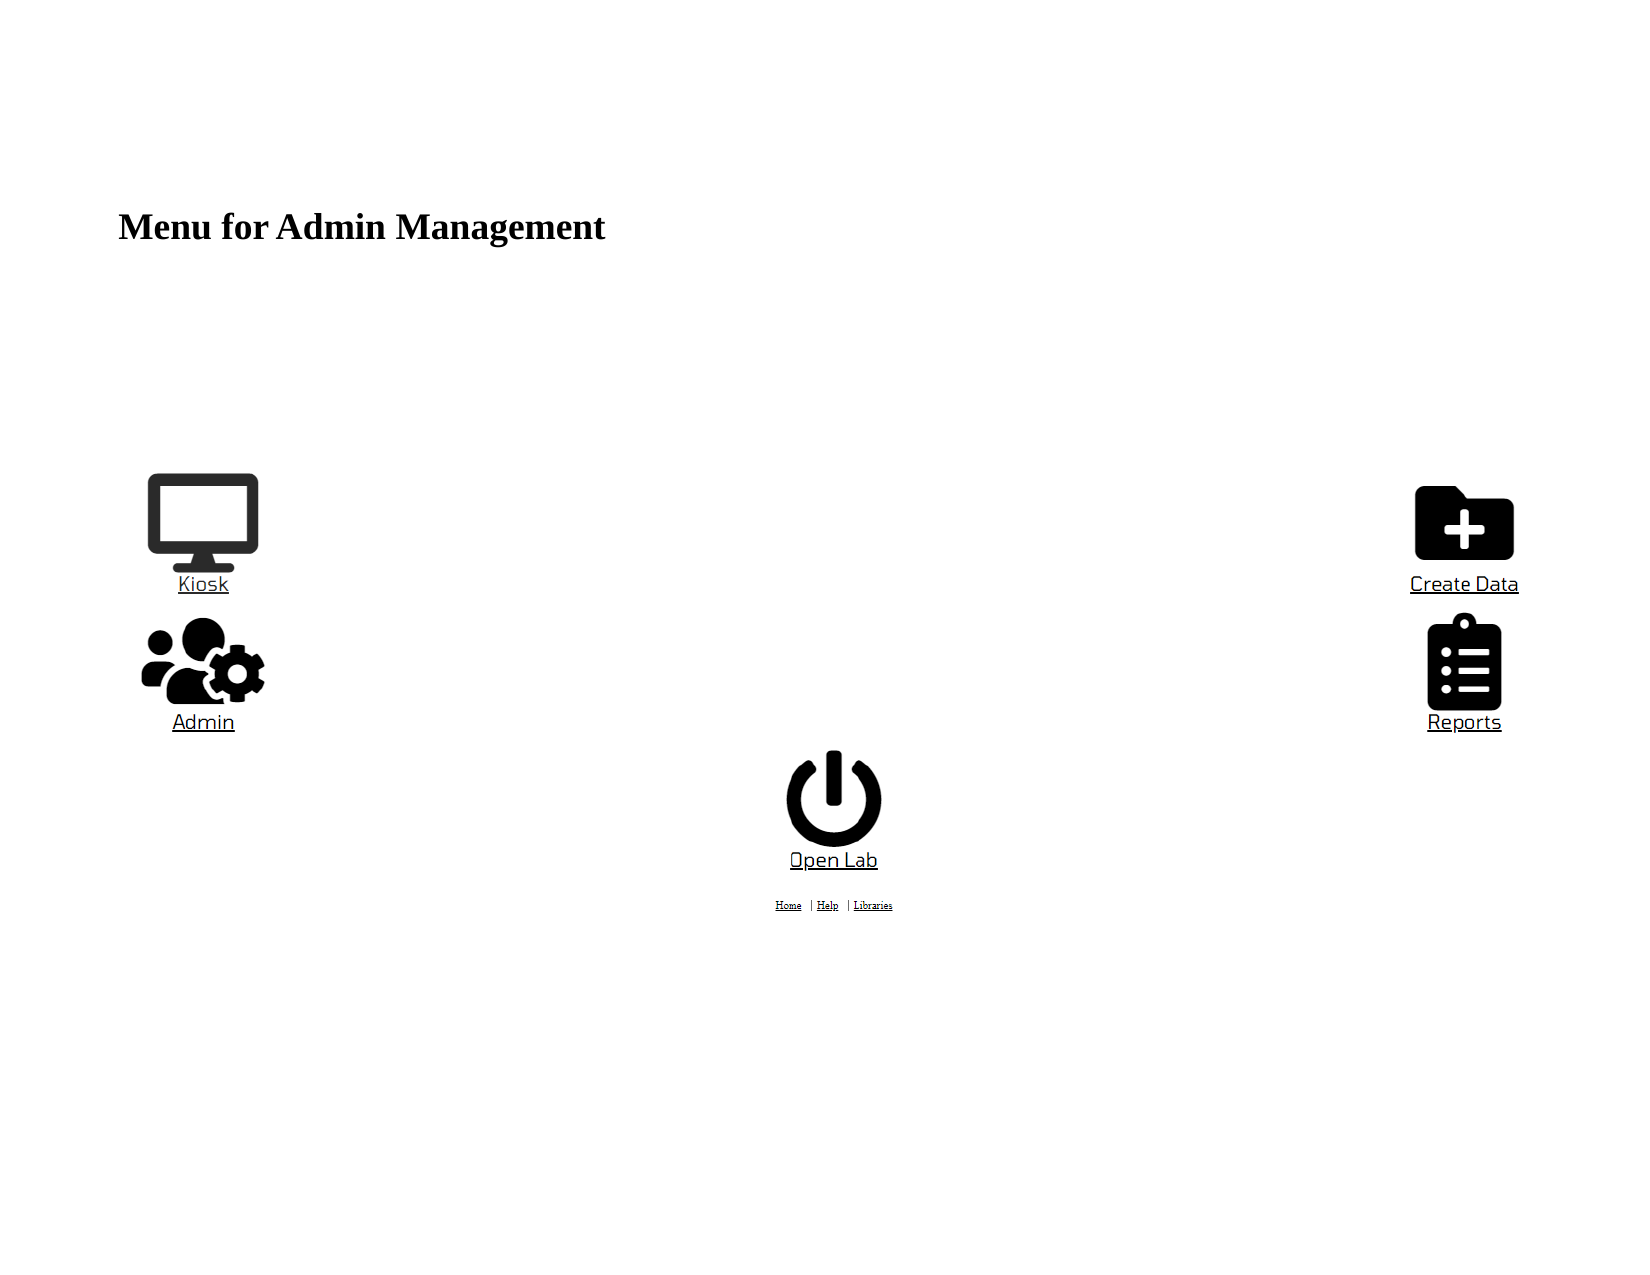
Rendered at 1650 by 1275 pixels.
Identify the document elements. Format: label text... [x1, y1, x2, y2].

text Menu for Admin Management [118, 204, 1532, 247]
picture [118, 461, 1532, 918]
